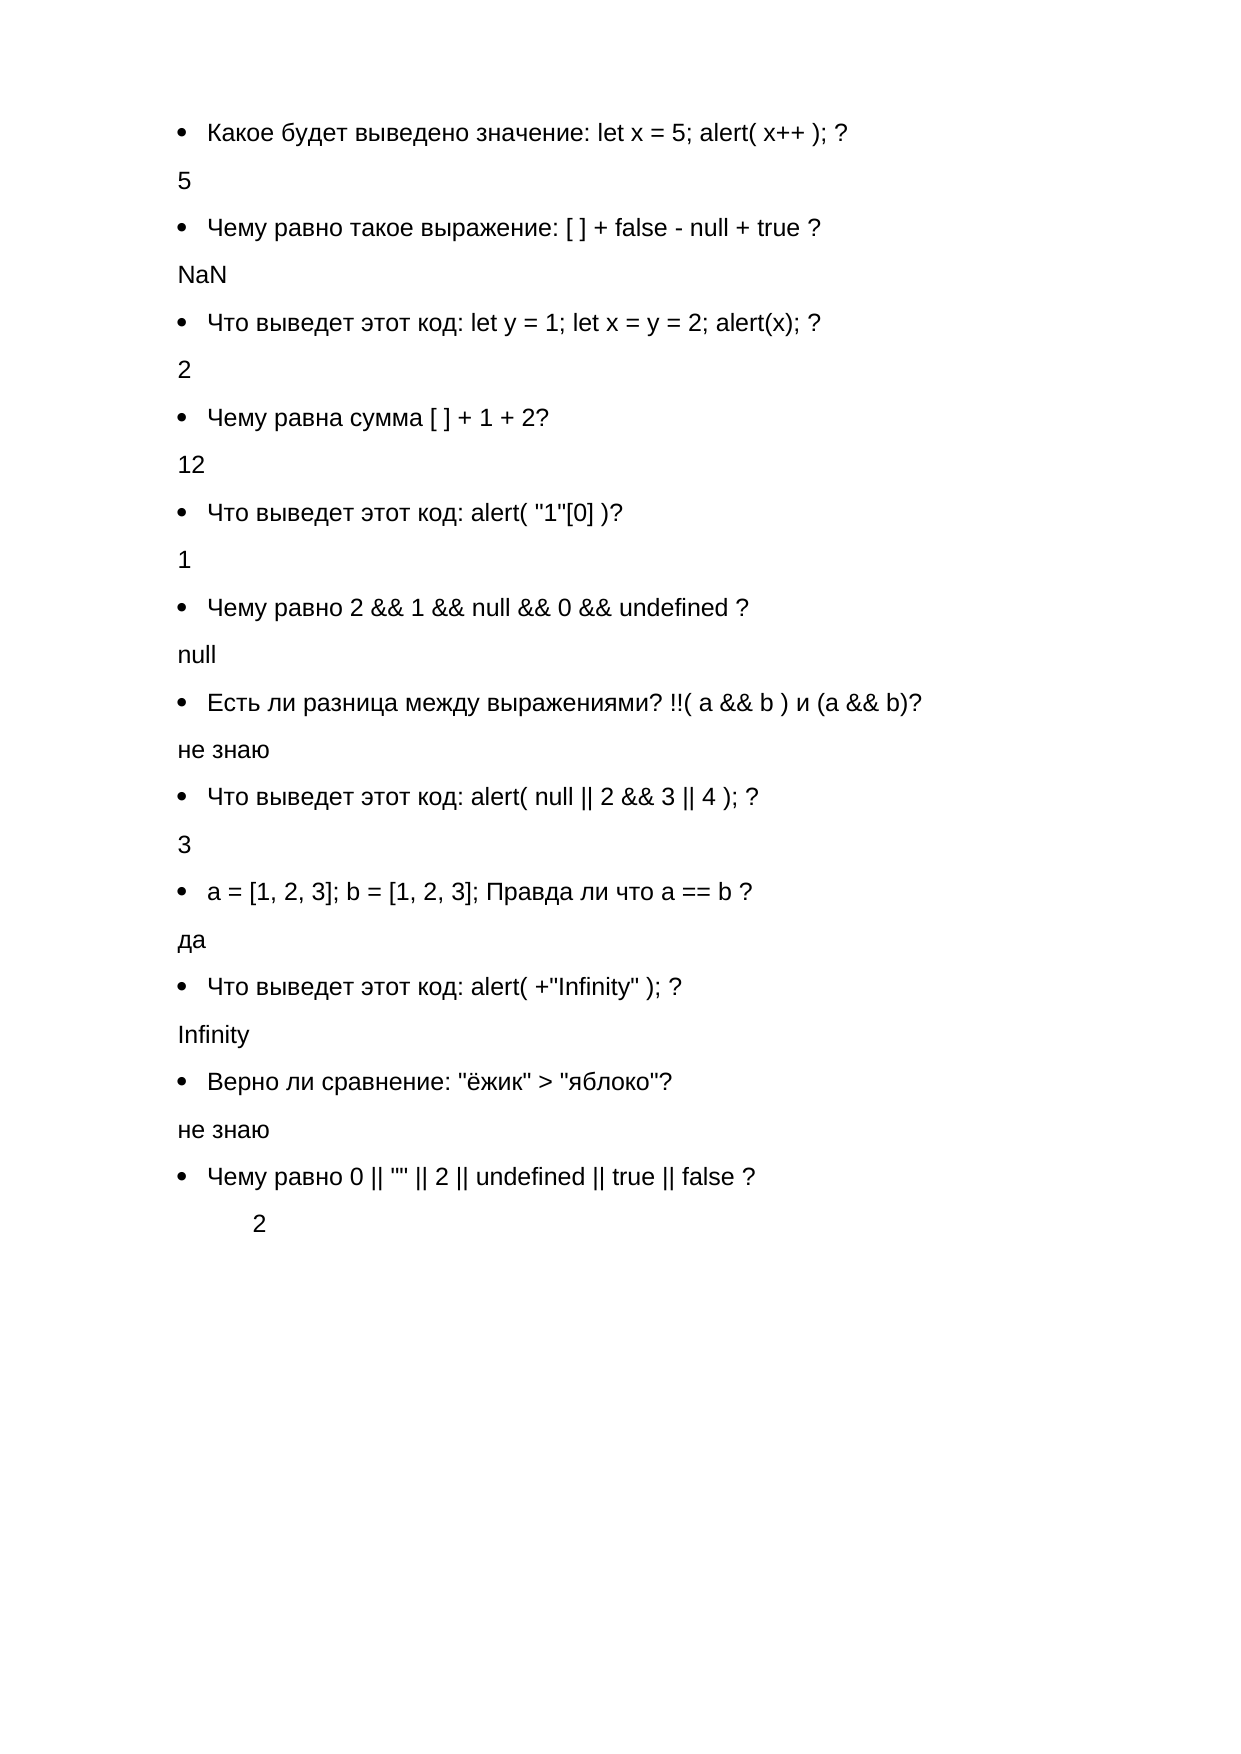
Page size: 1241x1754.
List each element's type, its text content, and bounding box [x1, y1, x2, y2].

text 5 [177, 166, 1152, 194]
list null [177, 640, 1152, 669]
text 1 [177, 545, 1152, 574]
text NaN [177, 261, 1152, 289]
list Чему равно 0 || "" || 2 || undefined || true || falsе ? [177, 1162, 1152, 1191]
list Что выведет этот код: alert( "1"[0] )? [177, 498, 1152, 527]
list Чему равно 2 && 1 && null && 0 && undefined ? [177, 593, 1152, 621]
list Что выведет этот код: let y = 1; let x = y = 2; alert(x); ? [177, 308, 1152, 337]
list Чему равно такое выражение: [ ] + false - null + true ? [177, 213, 1152, 242]
list Что выведет этот код: alert( null || 2 && 3 || 4 ); ? [177, 782, 1152, 811]
list Какое будет выведено значение: let x = 5; alert( x++ ); ? [177, 118, 1152, 147]
text Infinity [177, 1020, 1152, 1048]
list Верно ли сравнение: "ёжик" > "яблоко"? [177, 1067, 1152, 1096]
list Чему равна сумма [ ] + 1 + 2? [177, 403, 1152, 432]
text 3 [177, 830, 1152, 859]
text не знаю [177, 735, 1152, 764]
list Что выведет этот код: alert( +"Infinity" ); ? [177, 972, 1152, 1001]
text не знаю [177, 1114, 1152, 1143]
text 2 [177, 355, 1152, 384]
list a = [1, 2, 3]; b = [1, 2, 3]; Правда ли что a == b ? [177, 877, 1152, 906]
list 2 [215, 1209, 1152, 1238]
list Есть ли разница между выражениями? !!( a && b ) и (a && b)? [177, 687, 1152, 716]
text 12 [177, 450, 1152, 479]
text да [177, 925, 1152, 953]
